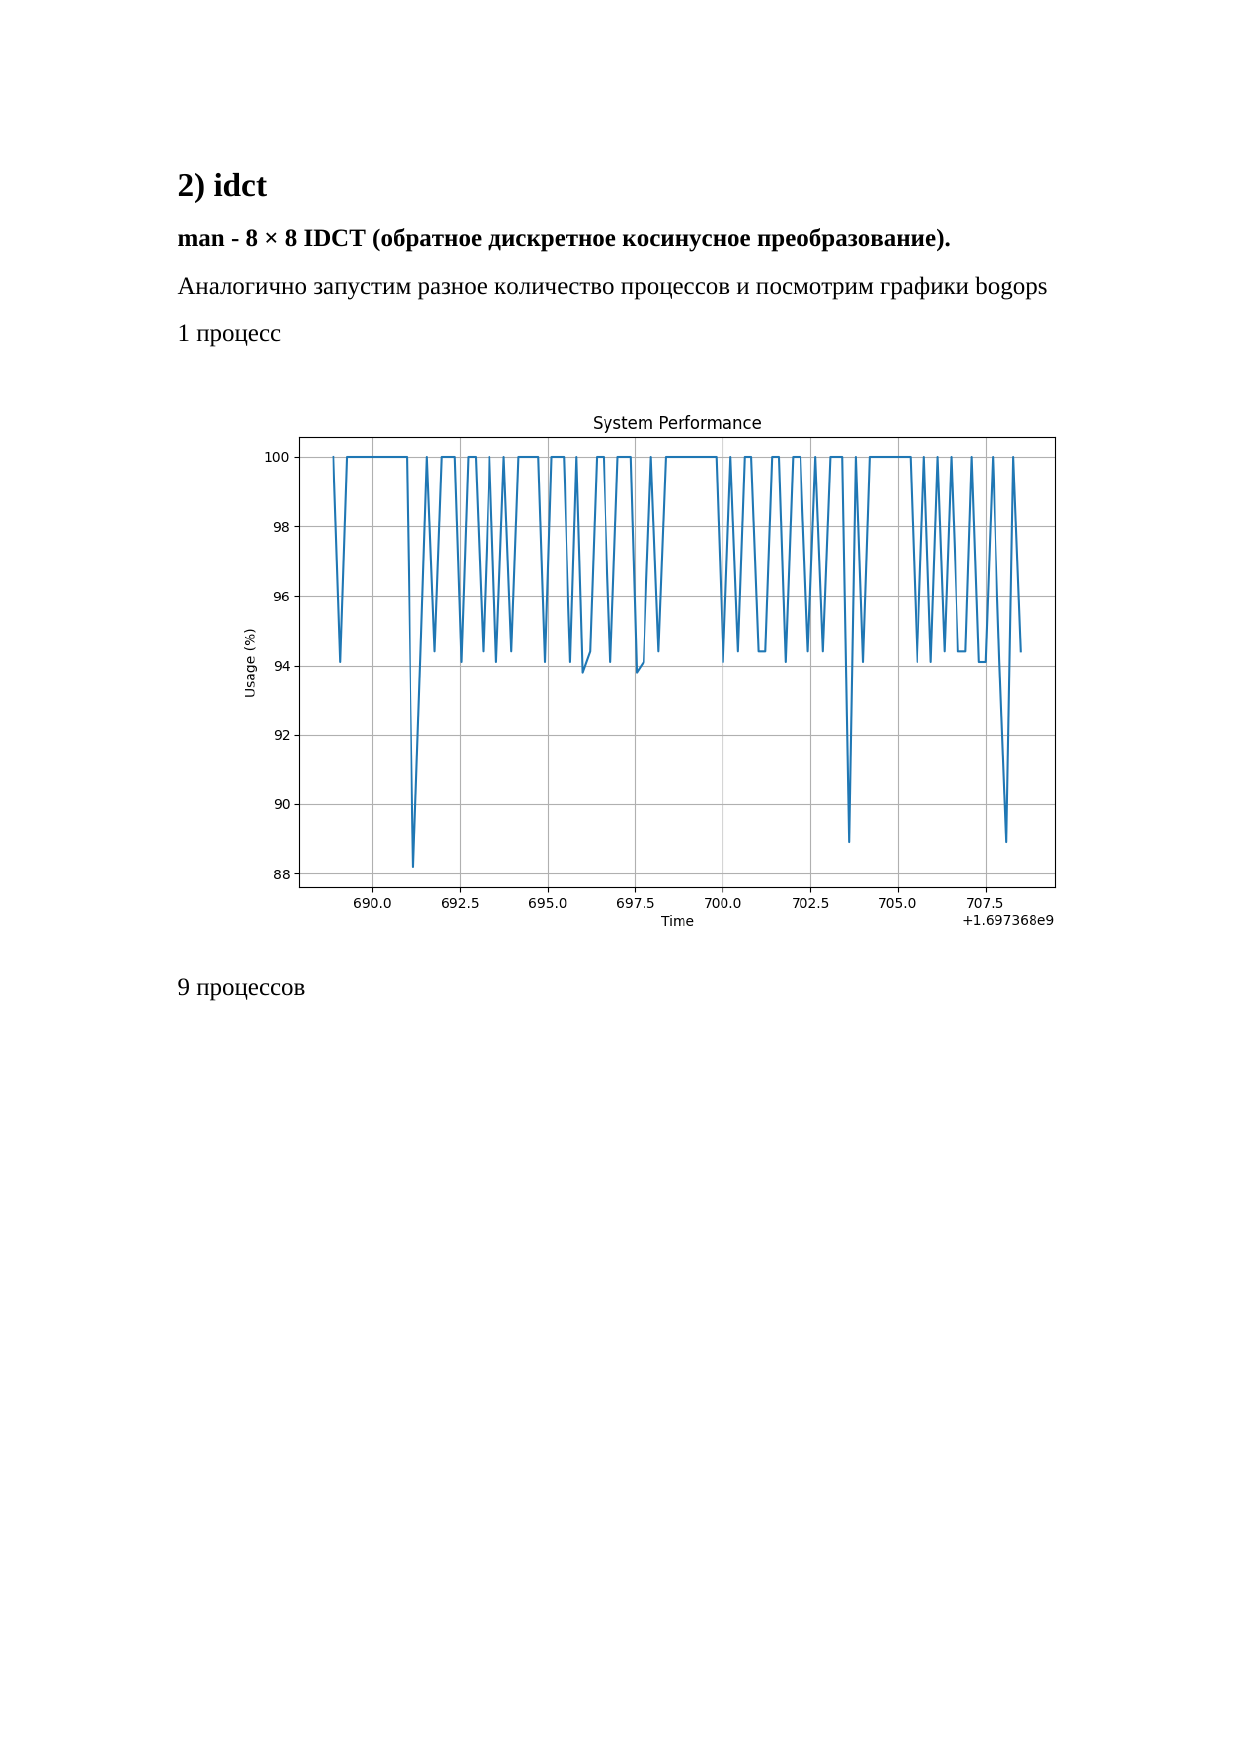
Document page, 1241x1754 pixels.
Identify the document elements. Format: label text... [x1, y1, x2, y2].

picture [177, 366, 1152, 951]
text 2) idct [177, 165, 1152, 203]
text Аналогично запустим разное количество процессов и посмотрим графики bogops [177, 271, 1152, 299]
text 9 процессов [177, 951, 1152, 1001]
text 1 процесс [177, 318, 1152, 347]
text man - 8 × 8 IDCT (обратное дискретное косинусное преобразование). [177, 223, 1152, 252]
